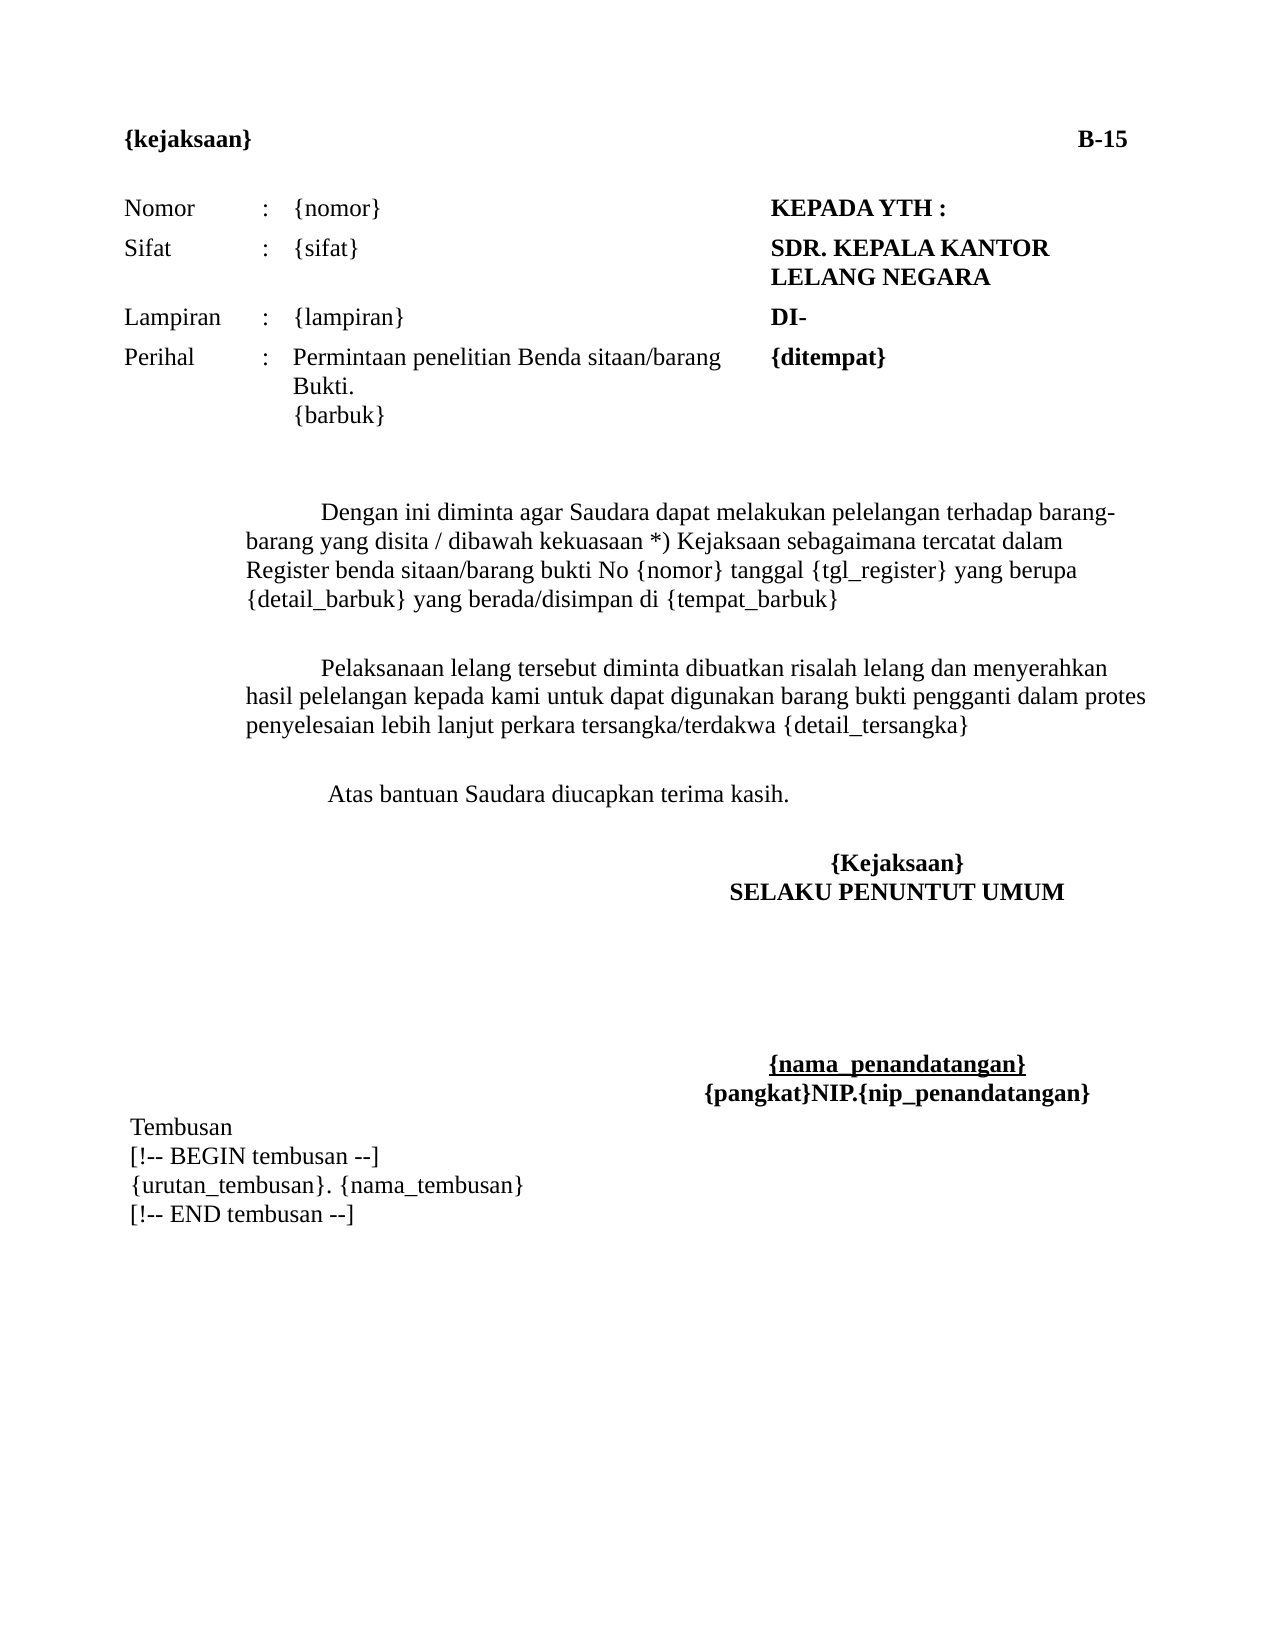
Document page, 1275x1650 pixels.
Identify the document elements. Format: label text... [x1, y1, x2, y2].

table_header {kejaksaan} [118, 118, 1072, 158]
table_header [118, 842, 637, 1112]
table_cell Sifat [118, 227, 256, 296]
table_cell : [256, 227, 287, 296]
text {urutan_tembusan}. {nama_tembusan} [130, 1170, 1157, 1199]
table_header KEPADA YTH : [765, 187, 1157, 227]
table_cell Perihal [118, 336, 256, 434]
table_cell DI- [765, 296, 1157, 336]
table_cell {lampiran} [287, 296, 765, 336]
text Tembusan [130, 1112, 1157, 1141]
table_cell {sifat} [287, 227, 765, 296]
table_header Atas bantuan Saudara diucapkan terima kasih. [322, 773, 1157, 813]
table_header : [256, 187, 287, 227]
table_header Pelaksanaan lelang tersebut diminta dibuatkan risalah lelang dan menyerahkan hasil pelelangan kepada kami untuk dapat digunakan barang bukti pengganti dalam protes penyelesaian lebih lanjut perkara tersangka/terdakwa {detail_tersangka} [240, 647, 1157, 744]
text [!-- BEGIN tembusan --] [130, 1141, 1157, 1170]
table_header {Kejaksaan} SELAKU PENUNTUT UMUM {nama_penandatangan} {pangkat}NIP.{nip_penandatangan} [638, 842, 1157, 1112]
table_cell {ditempat} [765, 336, 1157, 434]
table_cell : [256, 336, 287, 434]
table_header B-15 [1072, 118, 1157, 158]
text [!-- END tembusan --] [130, 1199, 1157, 1227]
table_header {nomor} [287, 187, 765, 227]
table_cell Permintaan penelitian Benda sitaan/barang Bukti. {barbuk} [287, 336, 765, 434]
table_cell Lampiran [118, 296, 256, 336]
table_cell SDR. KEPALA KANTOR LELANG NEGARA [765, 227, 1157, 296]
table_header Nomor [118, 187, 256, 227]
table_header Dengan ini diminta agar Saudara dapat melakukan pelelangan terhadap barang-barang yang disita / dibawah kekuasaan *) Kejaksaan sebagaimana tercatat dalam Register benda sitaan/barang bukti No {nomor} tanggal {tgl_register} yang berupa {detail_barbuk} yang berada/disimpan di {tempat_barbuk} [240, 492, 1157, 618]
table_cell : [256, 296, 287, 336]
